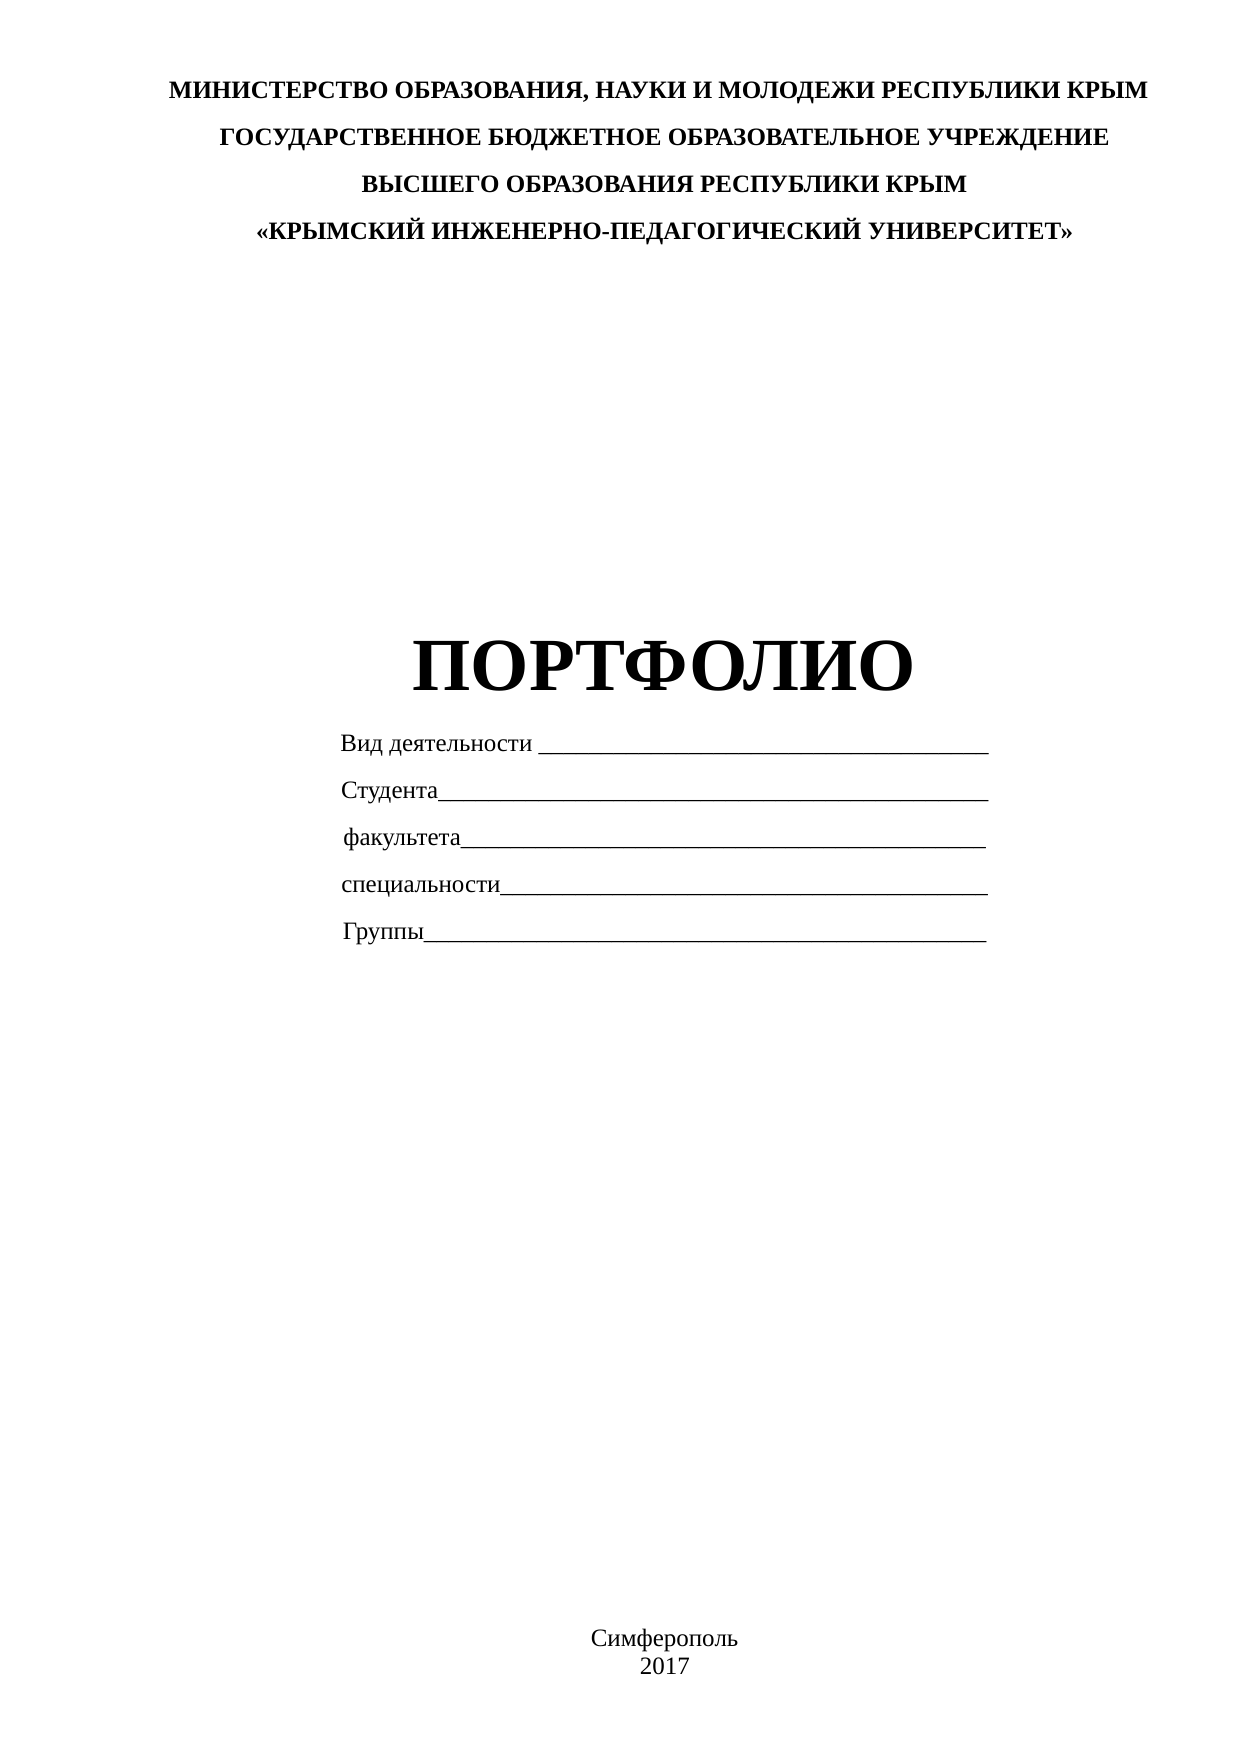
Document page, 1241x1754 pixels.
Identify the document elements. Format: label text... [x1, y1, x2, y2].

text специальности_______________________________________ [177, 869, 1152, 898]
text факультета__________________________________________ [177, 822, 1152, 851]
text Студента____________________________________________ [177, 775, 1152, 804]
text ПОРТФОЛИО [177, 620, 1152, 706]
text ГОСУДАРСТВЕННОЕ БЮДЖЕТНОЕ ОБРАЗОВАТЕЛЬНОЕ УЧРЕЖДЕНИЕ [177, 122, 1152, 151]
text ВЫСШЕГО ОБРАЗОВАНИЯ РЕСПУБЛИКИ КРЫМ [177, 169, 1152, 198]
text Группы_____________________________________________ [177, 916, 1152, 945]
text МИНИСТЕРСТВО ОБРАЗОВАНИЯ, НАУКИ И МОЛОДЕЖИ РЕСПУБЛИКИ КРЫМ [165, 75, 1152, 104]
text «КРЫМСКИЙ ИНЖЕНЕРНО-ПЕДАГОГИЧЕСКИЙ УНИВЕРСИТЕТ» [177, 216, 1152, 245]
text Вид деятельности ____________________________________ [177, 728, 1152, 757]
